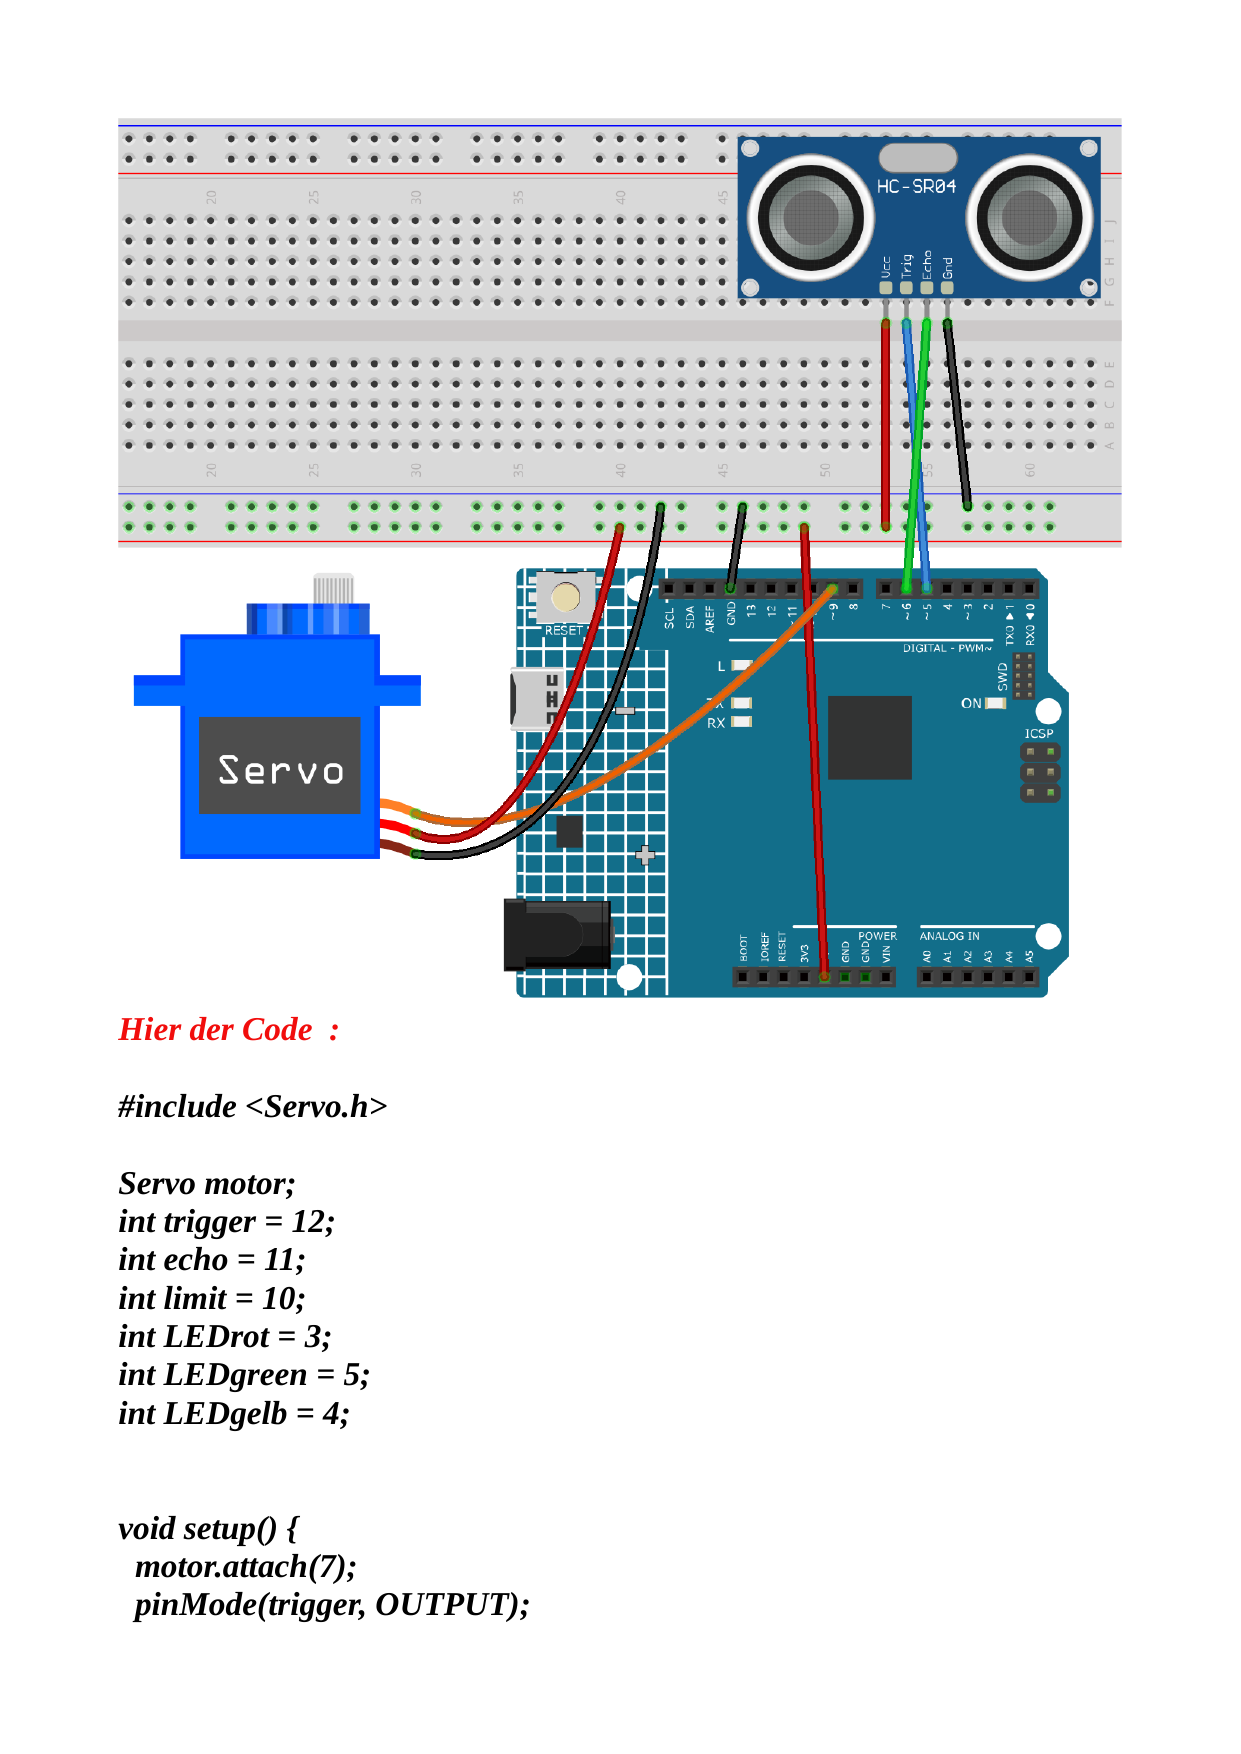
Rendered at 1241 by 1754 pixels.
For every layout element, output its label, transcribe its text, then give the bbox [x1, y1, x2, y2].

text #include <Servo.h> Servo motor; int trigger = 12; int echo = 11; int limit = 10; int LEDrot = 3; int LEDgreen = 5; int LEDgelb = 4; void setup() { motor.attach(7); pinMode(trigger, OUTPUT); [118, 1086, 1122, 1623]
picture [118, 118, 1123, 1010]
text Hier der Code : [118, 1010, 1122, 1048]
